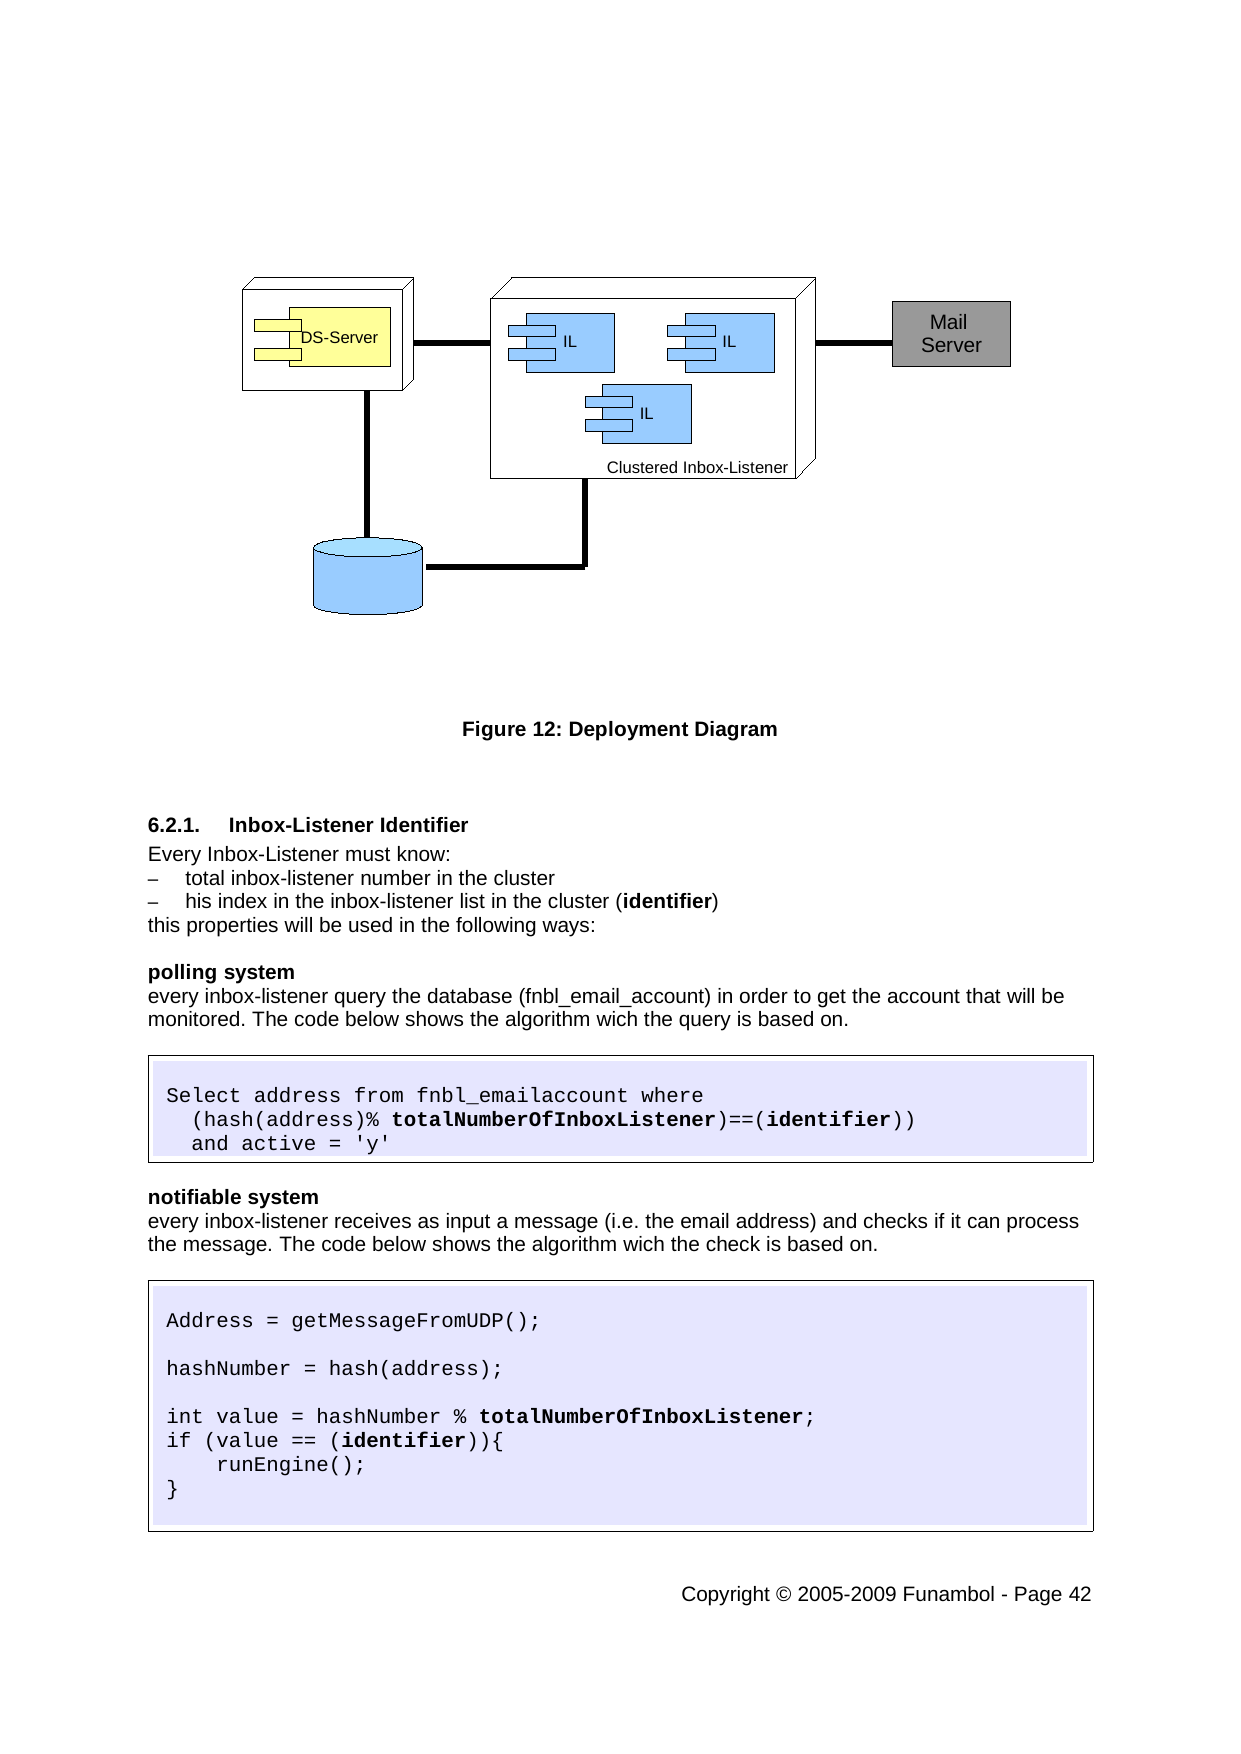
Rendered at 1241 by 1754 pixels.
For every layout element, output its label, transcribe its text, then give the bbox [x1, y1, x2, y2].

list total inbox-listener number in the cluster [148, 866, 1093, 890]
text this properties will be used in the following ways: [148, 913, 1093, 937]
subtitle Inbox-Listener Identifier [148, 813, 1093, 837]
text polling system [148, 961, 1093, 984]
text every inbox-listener query the database (fnbl_email_account) in order to get the account that will be monitored. The code below shows the algorithm wich the query is based on. [148, 984, 1093, 1031]
table_header Address = getMessageFromUDP(); hashNumber = hash(address); int value = hashNumber % totalNumberOfInboxListener; if (value == (identifier)){ runEngine(); } [149, 1281, 1093, 1531]
text Figure 12: Deployment Diagram [204, 172, 1036, 741]
list his index in the inbox-listener list in the cluster (identifier) [148, 890, 1093, 913]
text [204, 148, 1036, 172]
text every inbox-listener receives as input a message (i.e. the email address) and checks if it can process the message. The code below shows the algorithm wich the check is based on. [148, 1209, 1093, 1256]
table_header Select address from fnbl_emailaccount where (hash(address)% totalNumberOfInboxListener)==(identifier)) and active = 'y' [149, 1056, 1093, 1162]
text notifiable system [148, 1186, 1093, 1209]
text Every Inbox-Listener must know: [148, 843, 1093, 866]
